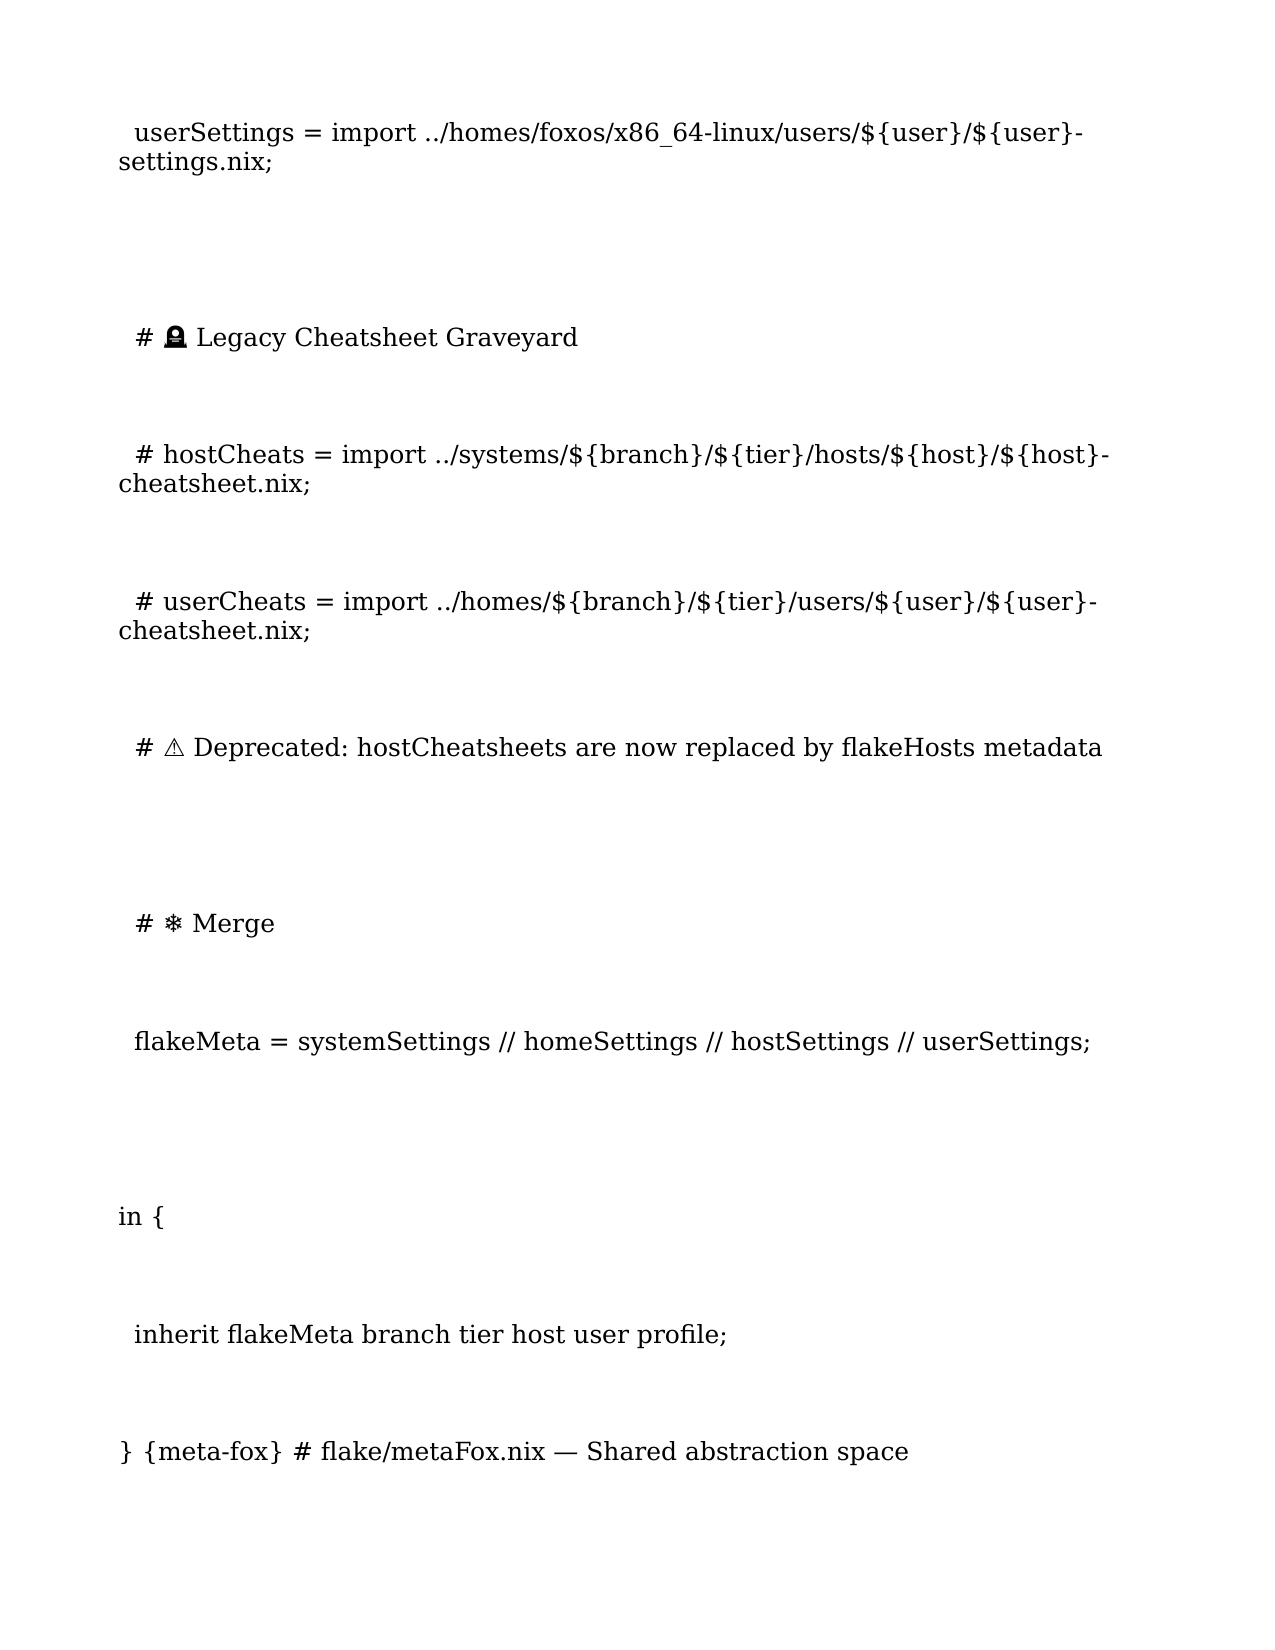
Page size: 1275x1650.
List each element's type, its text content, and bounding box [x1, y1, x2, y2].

text inherit flakeMeta branch tier host user profile; [118, 1320, 1157, 1349]
text # ⚠️ Deprecated: hostCheatsheets are now replaced by flakeHosts metadata [118, 733, 1157, 763]
text } {meta-fox} # flake/metaFox.nix — Shared abstraction space [118, 1437, 1157, 1466]
text # userCheats = import ../homes/${branch}/${tier}/users/${user}/${user}-cheatsheet.nix; [118, 587, 1157, 645]
text # 🪦 Legacy Cheatsheet Graveyard [118, 323, 1157, 352]
text flakeMeta = systemSettings // homeSettings // hostSettings // userSettings; [118, 1027, 1157, 1056]
text in { [118, 1203, 1157, 1232]
text # hostCheats = import ../systems/${branch}/${tier}/hosts/${host}/${host}-cheatsheet.nix; [118, 441, 1157, 499]
text userSettings = import ../homes/foxos/x86_64-linux/users/${user}/${user}-settings.nix; [118, 118, 1157, 176]
text # ❄️ Merge [118, 909, 1157, 938]
